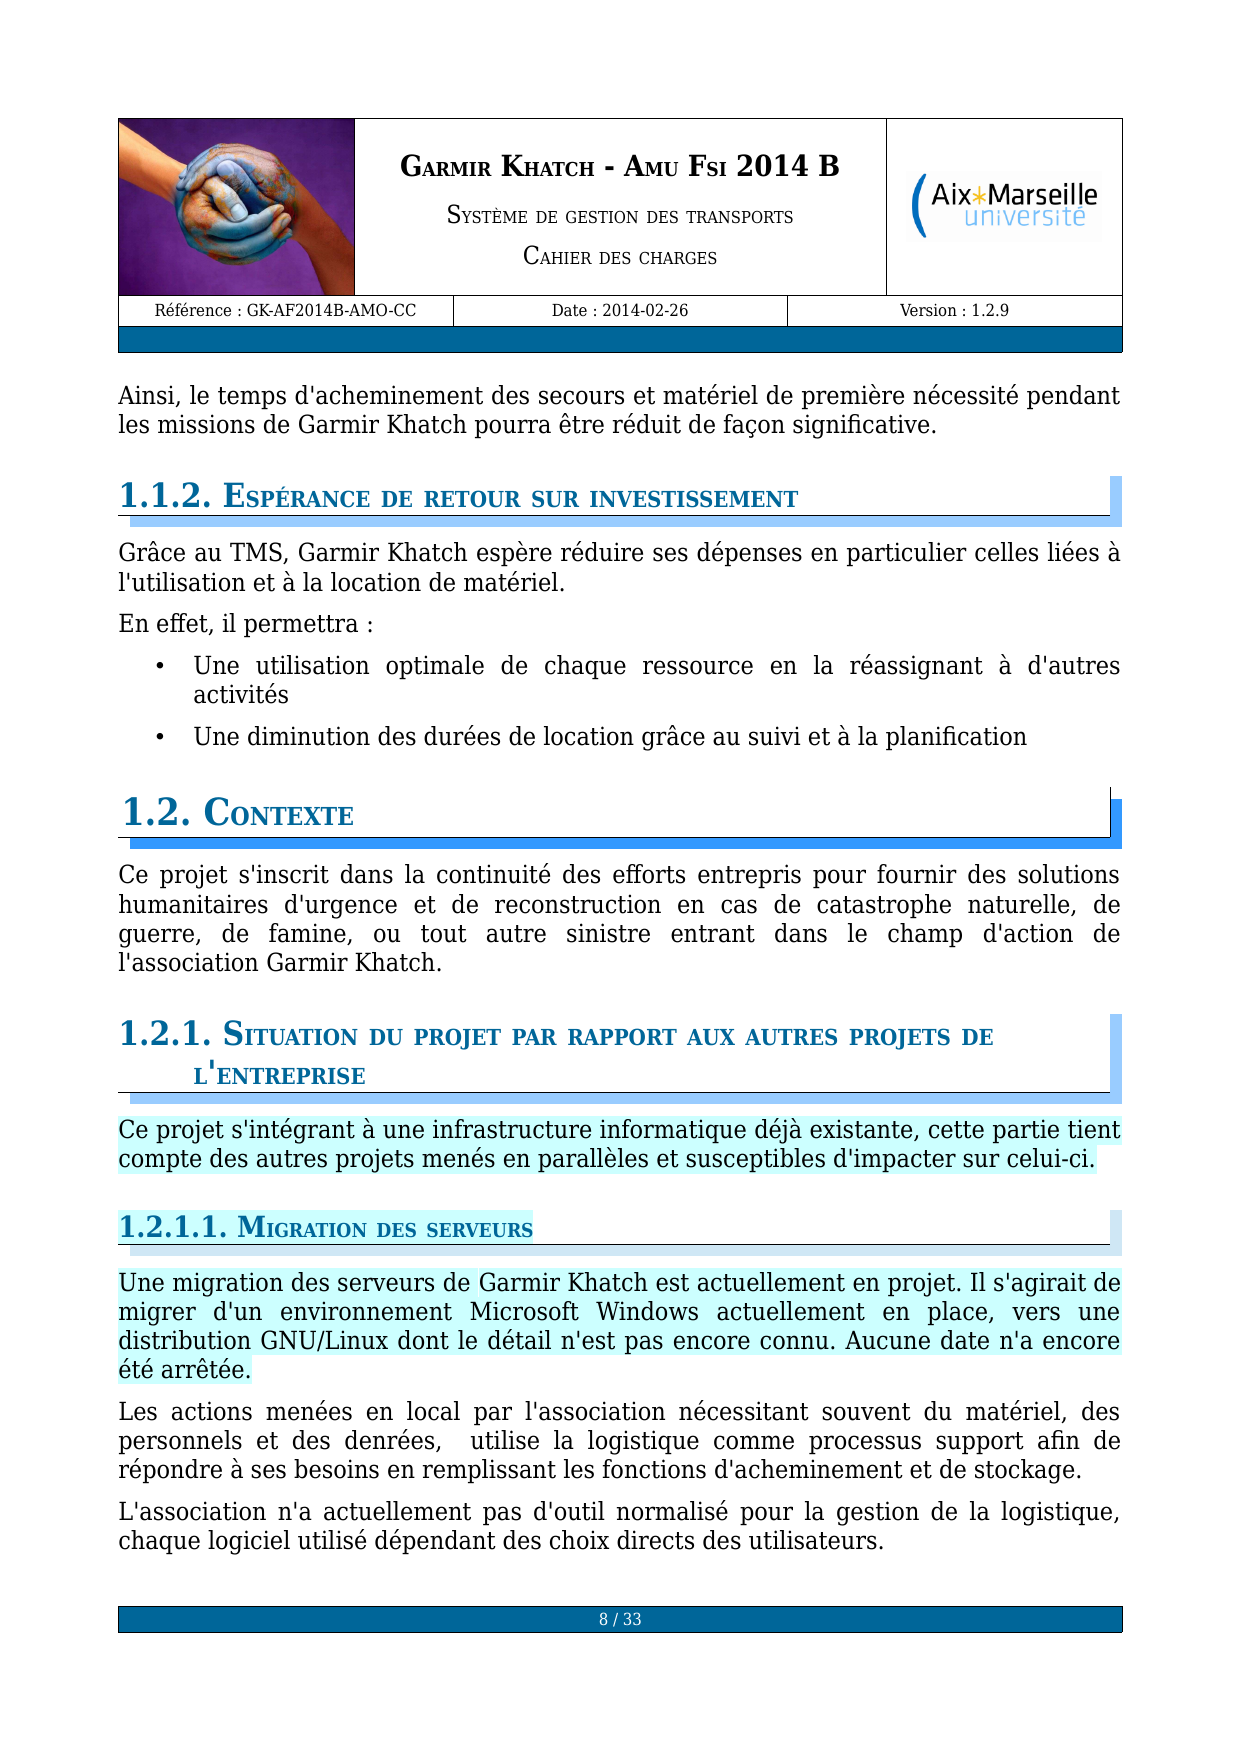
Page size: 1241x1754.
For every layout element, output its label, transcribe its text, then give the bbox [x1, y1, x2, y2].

text En effet, il permettra : [118, 609, 1122, 638]
list Une utilisation optimale de chaque ressource en la réassignant à d'autres activités [156, 651, 1122, 709]
subtitle Migration des serveurs [118, 1210, 1110, 1244]
text Grâce au TMS, Garmir Khatch espère réduire ses dépenses en particulier celles liées à l'utilisation et à la location de matériel. [118, 538, 1122, 597]
text Les actions menées en local par l'association nécessitant souvent du matériel, des personnels et des denrées, utilise la logistique comme processus support afin de répondre à ses besoins en remplissant les fonctions d'acheminement et de stockage. [118, 1397, 1122, 1484]
text Ce projet s'inscrit dans la continuité des efforts entrepris pour fournir des solutions humanitaires d'urgence et de reconstruction en cas de catastrophe naturelle, de guerre, de famine, ou tout autre sinistre entrant dans le champ d'action de l'association Garmir Khatch. [118, 861, 1122, 977]
picture [119, 119, 354, 295]
picture [887, 126, 1122, 288]
text Ainsi, le temps d'acheminement des secours et matériel de première nécessité pendant les missions de Garmir Khatch pourra être réduit de façon significative. [118, 381, 1122, 439]
list Une diminution des durées de location grâce au suivi et à la planification [156, 722, 1122, 751]
text Une migration des serveurs de Garmir Khatch est actuellement en projet. Il s'agirait de migrer d'un environnement Microsoft Windows actuellement en place, vers une distribution GNU/Linux dont le détail n'est pas encore connu. Aucune date n'a encore été arrêtée. [118, 1268, 1122, 1384]
subtitle Contexte [118, 787, 1110, 837]
text L'association n'a actuellement pas d'outil normalisé pour la gestion de la logistique, chaque logiciel utilisé dépendant des choix directs des utilisateurs. [118, 1497, 1122, 1555]
subtitle Situation du projet par rapport aux autres projets de l'entreprise [118, 1013, 1110, 1092]
subtitle Espérance de retour sur investissement [118, 476, 1110, 515]
text Ce projet s'intégrant à une infrastructure informatique déjà existante, cette partie tient compte des autres projets menés en parallèles et susceptibles d'impacter sur celui-ci. [118, 1116, 1122, 1174]
